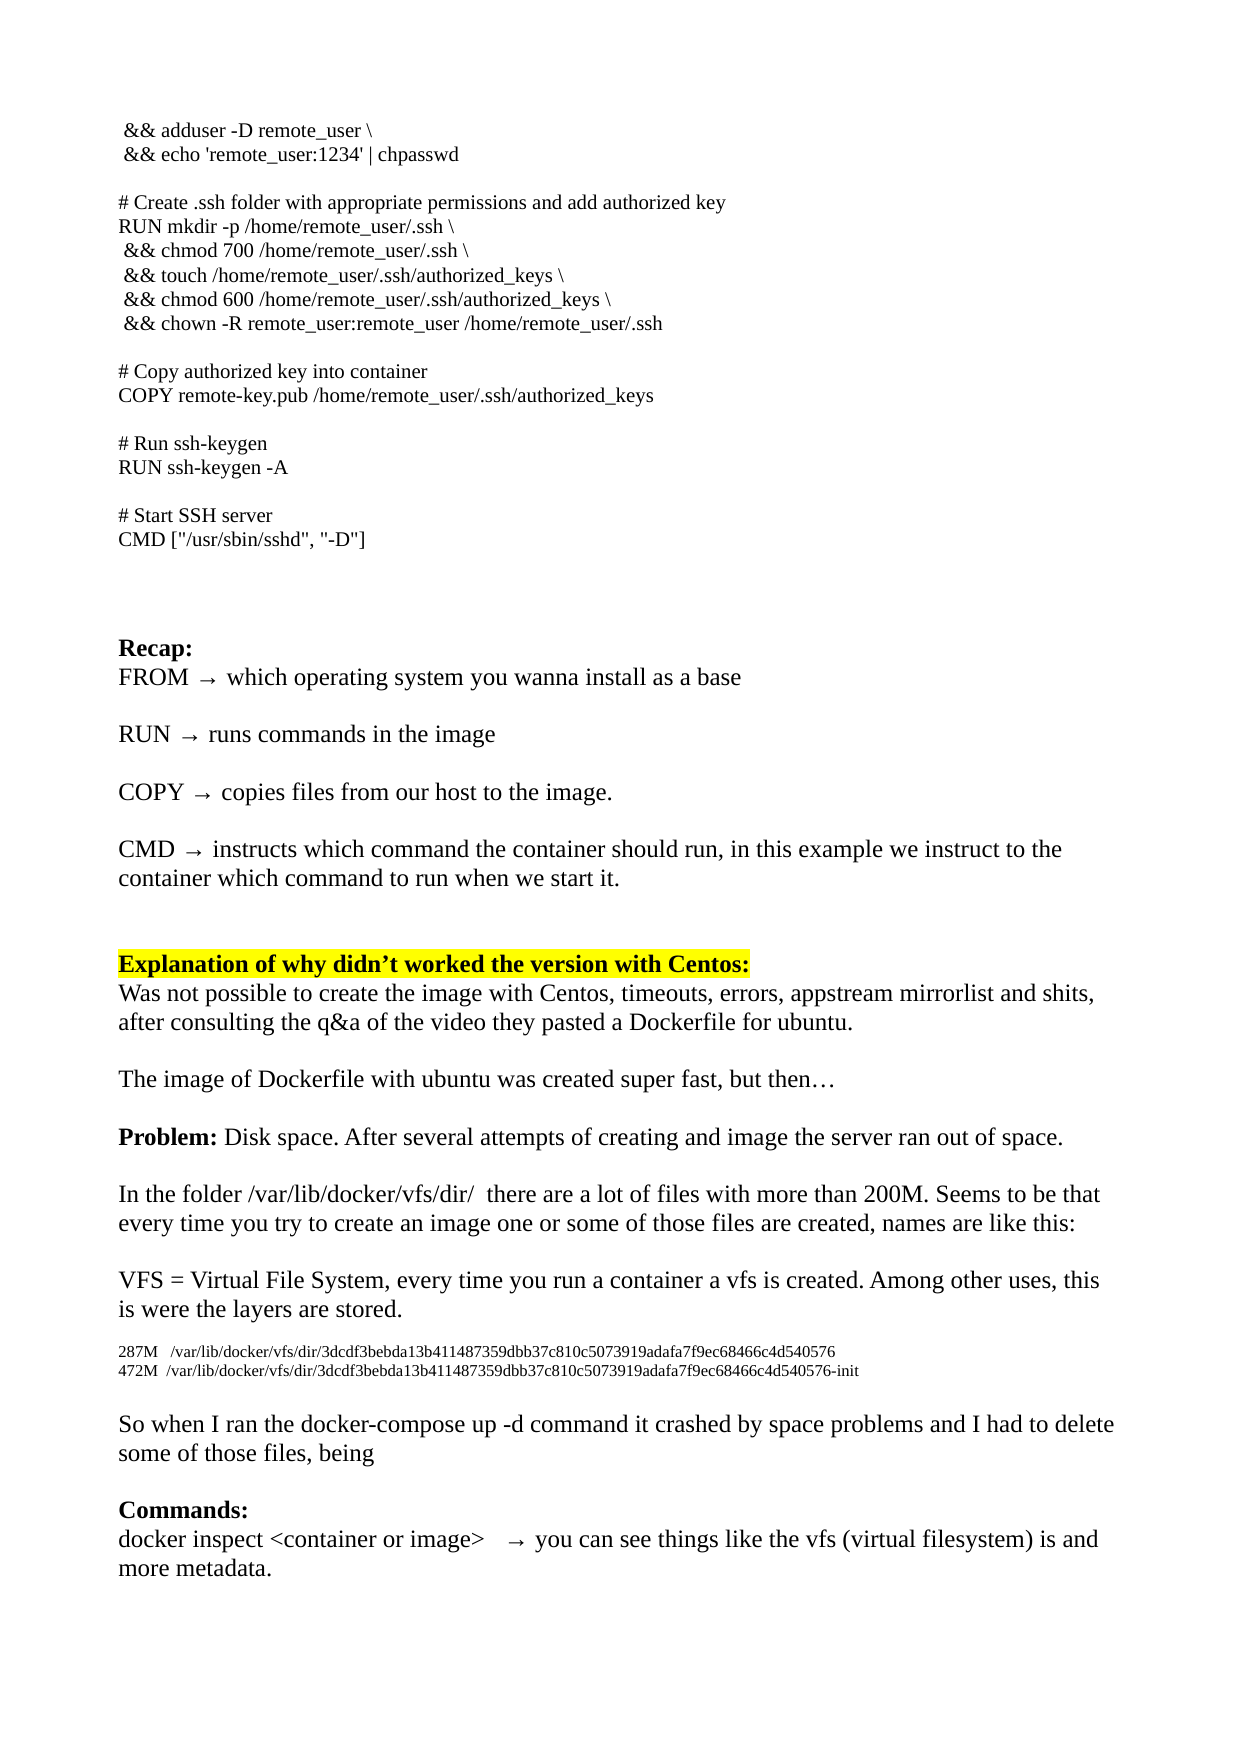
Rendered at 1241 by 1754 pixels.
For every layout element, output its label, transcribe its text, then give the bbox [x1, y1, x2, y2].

text Recap: [118, 633, 1122, 662]
text COPY remote-key.pub /home/remote_user/.ssh/authorized_keys [118, 383, 1122, 407]
text # Create .ssh folder with appropriate permissions and add authorized key [118, 190, 1122, 214]
text CMD → instructs which command the container should run, in this example we instruct to the container which command to run when we start it. [118, 834, 1122, 892]
text 287M /var/lib/docker/vfs/dir/3dcdf3bebda13b411487359dbb37c810c5073919adafa7f9ec68466c4d540576 [118, 1342, 1122, 1361]
text RUN ssh-keygen -A [118, 455, 1122, 479]
text && touch /home/remote_user/.ssh/authorized_keys \ [118, 262, 1122, 287]
text Was not possible to create the image with Centos, timeouts, errors, appstream mirrorlist and shits, after consulting the q&a of the video they pasted a Dockerfile for ubuntu. [118, 978, 1122, 1035]
text In the folder /var/lib/docker/vfs/dir/ there are a lot of files with more than 200M. Seems to be that every time you try to create an image one or some of those files are created, names are like this: [118, 1179, 1122, 1237]
text Commands: [118, 1495, 1122, 1524]
text # Run ssh-keygen [118, 431, 1122, 455]
text && chown -R remote_user:remote_user /home/remote_user/.ssh [118, 311, 1122, 335]
text VFS = Virtual File System, every time you run a container a vfs is created. Among other uses, this is were the layers are stored. [118, 1265, 1122, 1323]
text FROM → which operating system you wanna install as a base [118, 662, 1122, 690]
text RUN → runs commands in the image [118, 719, 1122, 748]
text && chmod 600 /home/remote_user/.ssh/authorized_keys \ [118, 287, 1122, 311]
text 472M /var/lib/docker/vfs/dir/3dcdf3bebda13b411487359dbb37c810c5073919adafa7f9ec68466c4d540576-init [118, 1361, 1122, 1380]
text Problem: Disk space. After several attempts of creating and image the server ran out of space. [118, 1122, 1122, 1150]
text && chmod 700 /home/remote_user/.ssh \ [118, 238, 1122, 262]
text So when I ran the docker-compose up -d command it crashed by space problems and I had to delete some of those files, being [118, 1409, 1122, 1467]
text # Copy authorized key into container [118, 359, 1122, 383]
text docker inspect <container or image> → you can see things like the vfs (virtual filesystem) is and more metadata. [118, 1524, 1122, 1582]
text RUN mkdir -p /home/remote_user/.ssh \ [118, 214, 1122, 238]
text COPY → copies files from our host to the image. [118, 777, 1122, 805]
text The image of Dockerfile with ubuntu was created super fast, but then… [118, 1064, 1122, 1093]
text && adduser -D remote_user \ [118, 118, 1122, 142]
text Explanation of why didn’t worked the version with Centos: [118, 949, 1122, 978]
text # Start SSH server [118, 503, 1122, 527]
text && echo 'remote_user:1234' | chpasswd [118, 142, 1122, 166]
text CMD ["/usr/sbin/sshd", "-D"] [118, 527, 1122, 551]
